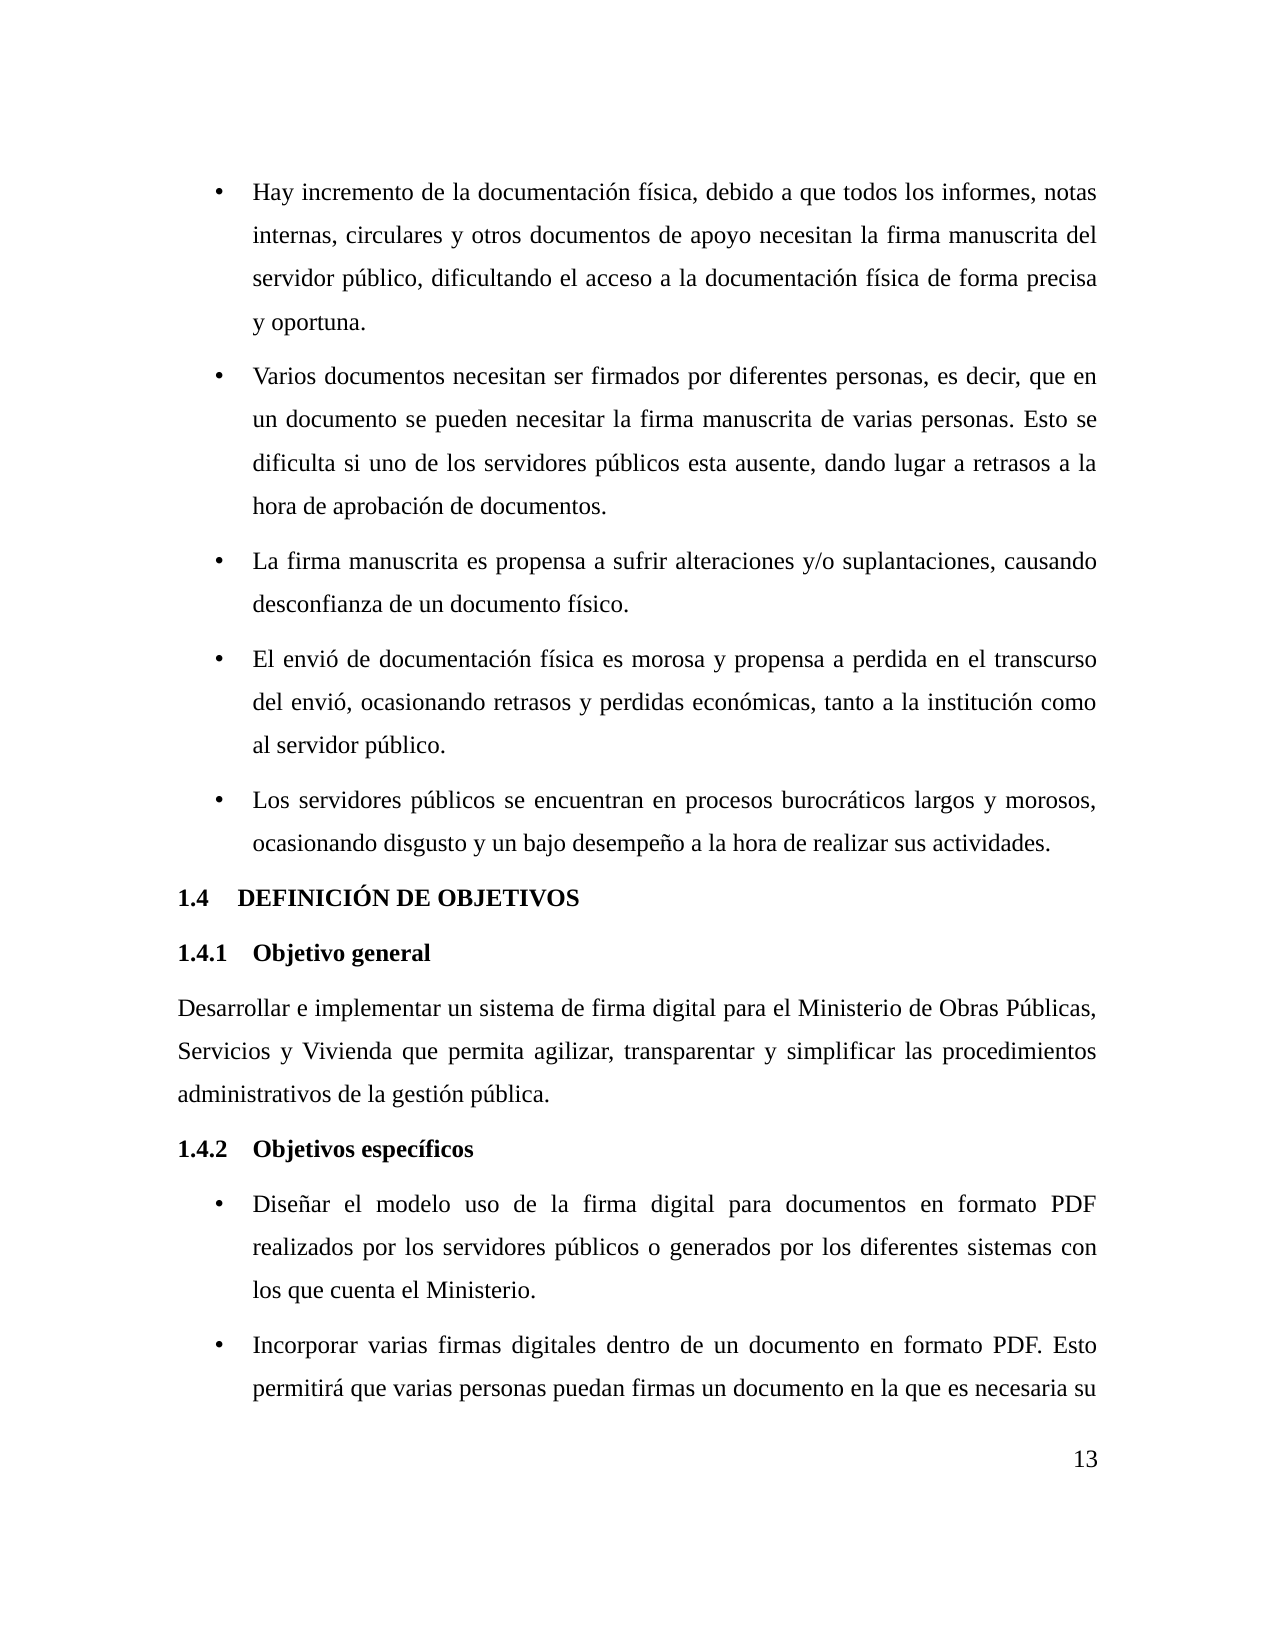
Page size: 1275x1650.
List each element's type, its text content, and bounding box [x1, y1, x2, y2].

list Varios documentos necesitan ser firmados por diferentes personas, es decir, que en un documento se pueden necesitar la firma manuscrita de varias personas. Esto se dificulta si uno de los servidores públicos esta ausente, dando lugar a retrasos a la hora de aprobación de documentos. [215, 361, 1098, 519]
list El envió de documentación física es morosa y propensa a perdida en el transcurso del envió, ocasionando retrasos y perdidas económicas, tanto a la institución como al servidor público. [215, 644, 1098, 759]
subtitle Objetivos específicos [177, 1134, 1098, 1163]
list Diseñar el modelo uso de la firma digital para documentos en formato PDF realizados por los servidores públicos o generados por los diferentes sistemas con los que cuenta el Ministerio. [215, 1189, 1098, 1304]
list Los servidores públicos se encuentran en procesos burocráticos largos y morosos, ocasionando disgusto y un bajo desempeño a la hora de realizar sus actividades. [215, 785, 1098, 857]
subtitle DEFINICIÓN DE OBJETIVOS [177, 883, 1098, 912]
list La firma manuscrita es propensa a sufrir alteraciones y/o suplantaciones, causando desconfianza de un documento físico. [215, 546, 1098, 618]
list Hay incremento de la documentación física, debido a que todos los informes, notas internas, circulares y otros documentos de apoyo necesitan la firma manuscrita del servidor público, dificultando el acceso a la documentación física de forma precisa y oportuna. [215, 177, 1098, 335]
text Desarrollar e implementar un sistema de firma digital para el Ministerio de Obras Públicas, Servicios y Vivienda que permita agilizar, transparentar y simplificar las procedimientos administrativos de la gestión pública. [177, 993, 1098, 1108]
subtitle Objetivo general [177, 938, 1098, 967]
list Incorporar varias firmas digitales dentro de un documento en formato PDF. Esto permitirá que varias personas puedan firmas un documento en la que es necesaria su [215, 1330, 1098, 1402]
